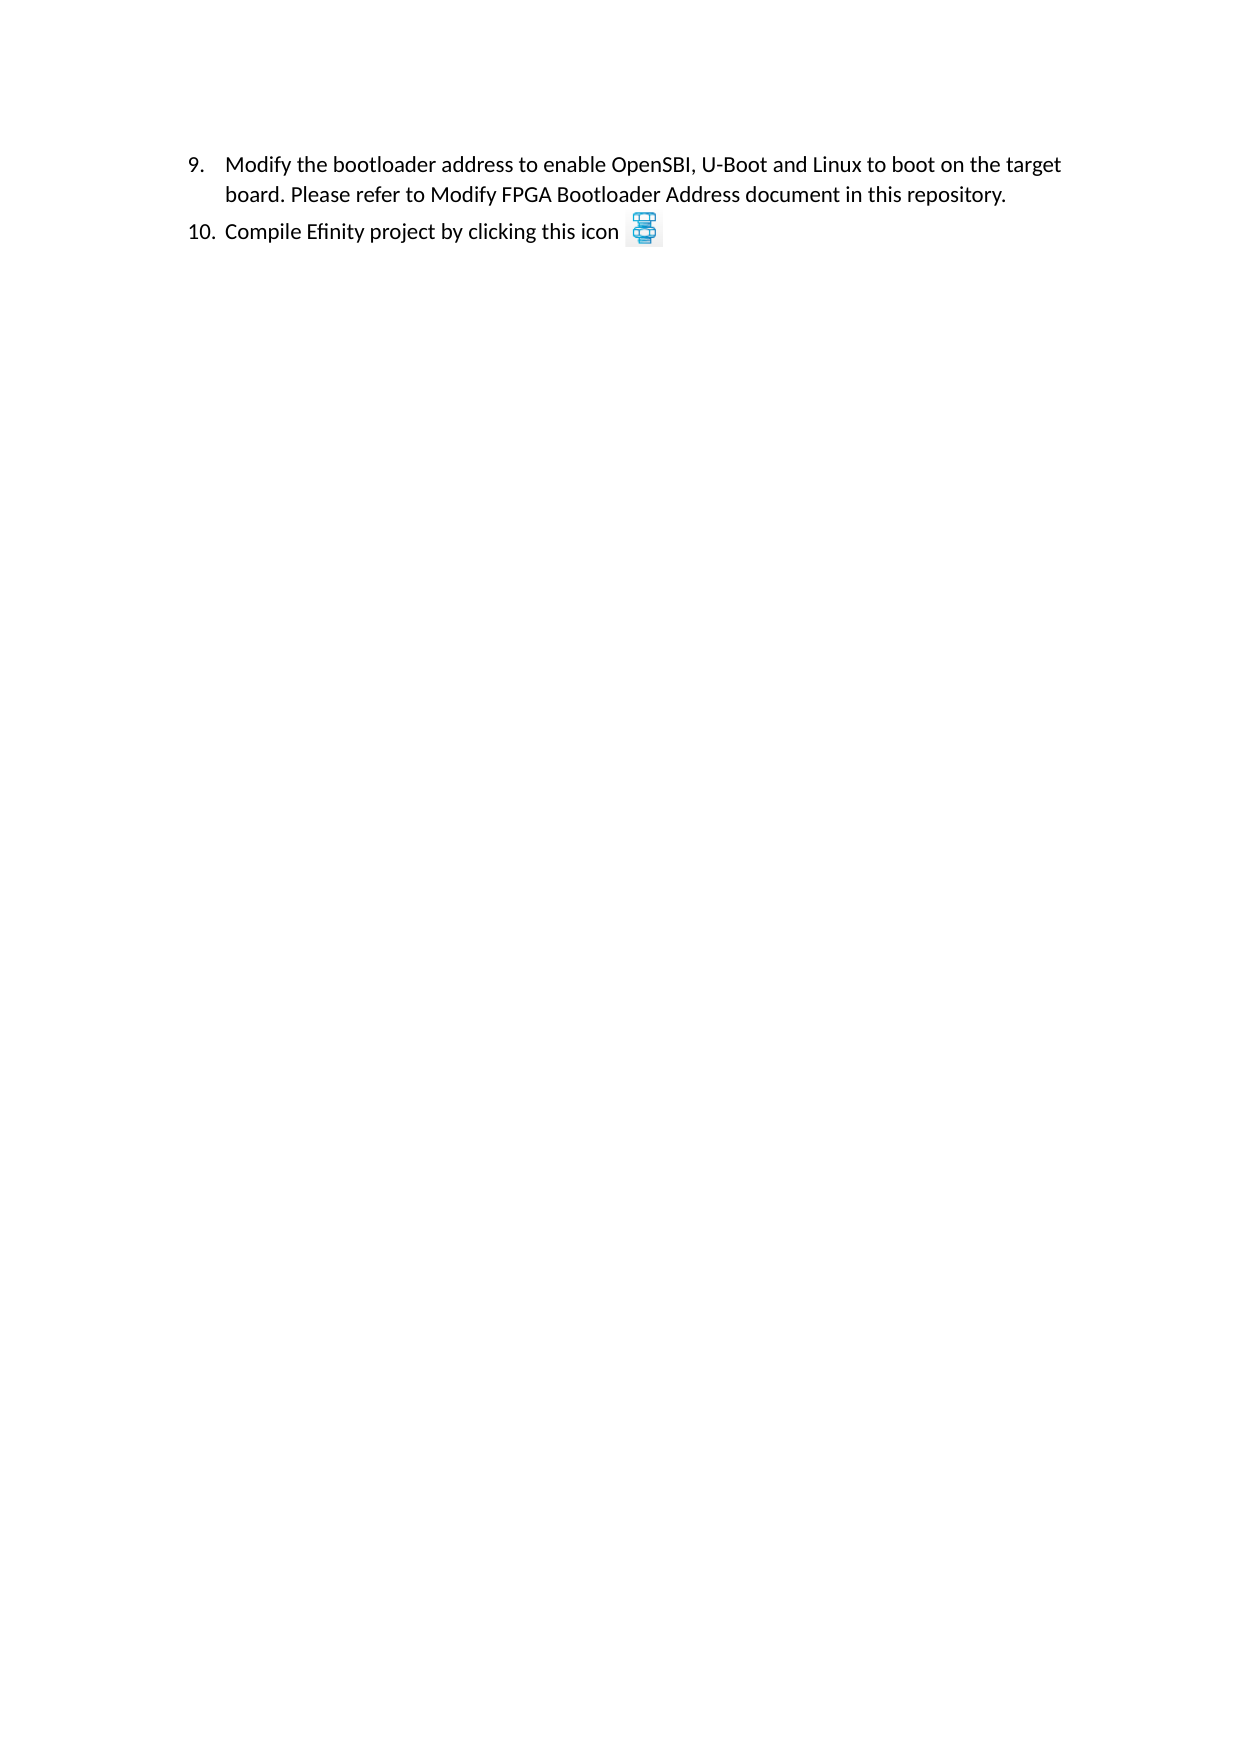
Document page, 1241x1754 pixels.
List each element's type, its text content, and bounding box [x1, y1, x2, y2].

list Compile Efinity project by clicking this icon [187, 209, 1090, 253]
picture [625, 209, 663, 247]
list Modify the bootloader address to enable OpenSBI, U-Boot and Linux to boot on the target board. Please refer to Modify FPGA Bootloader Address document in this repository. [187, 150, 1090, 208]
